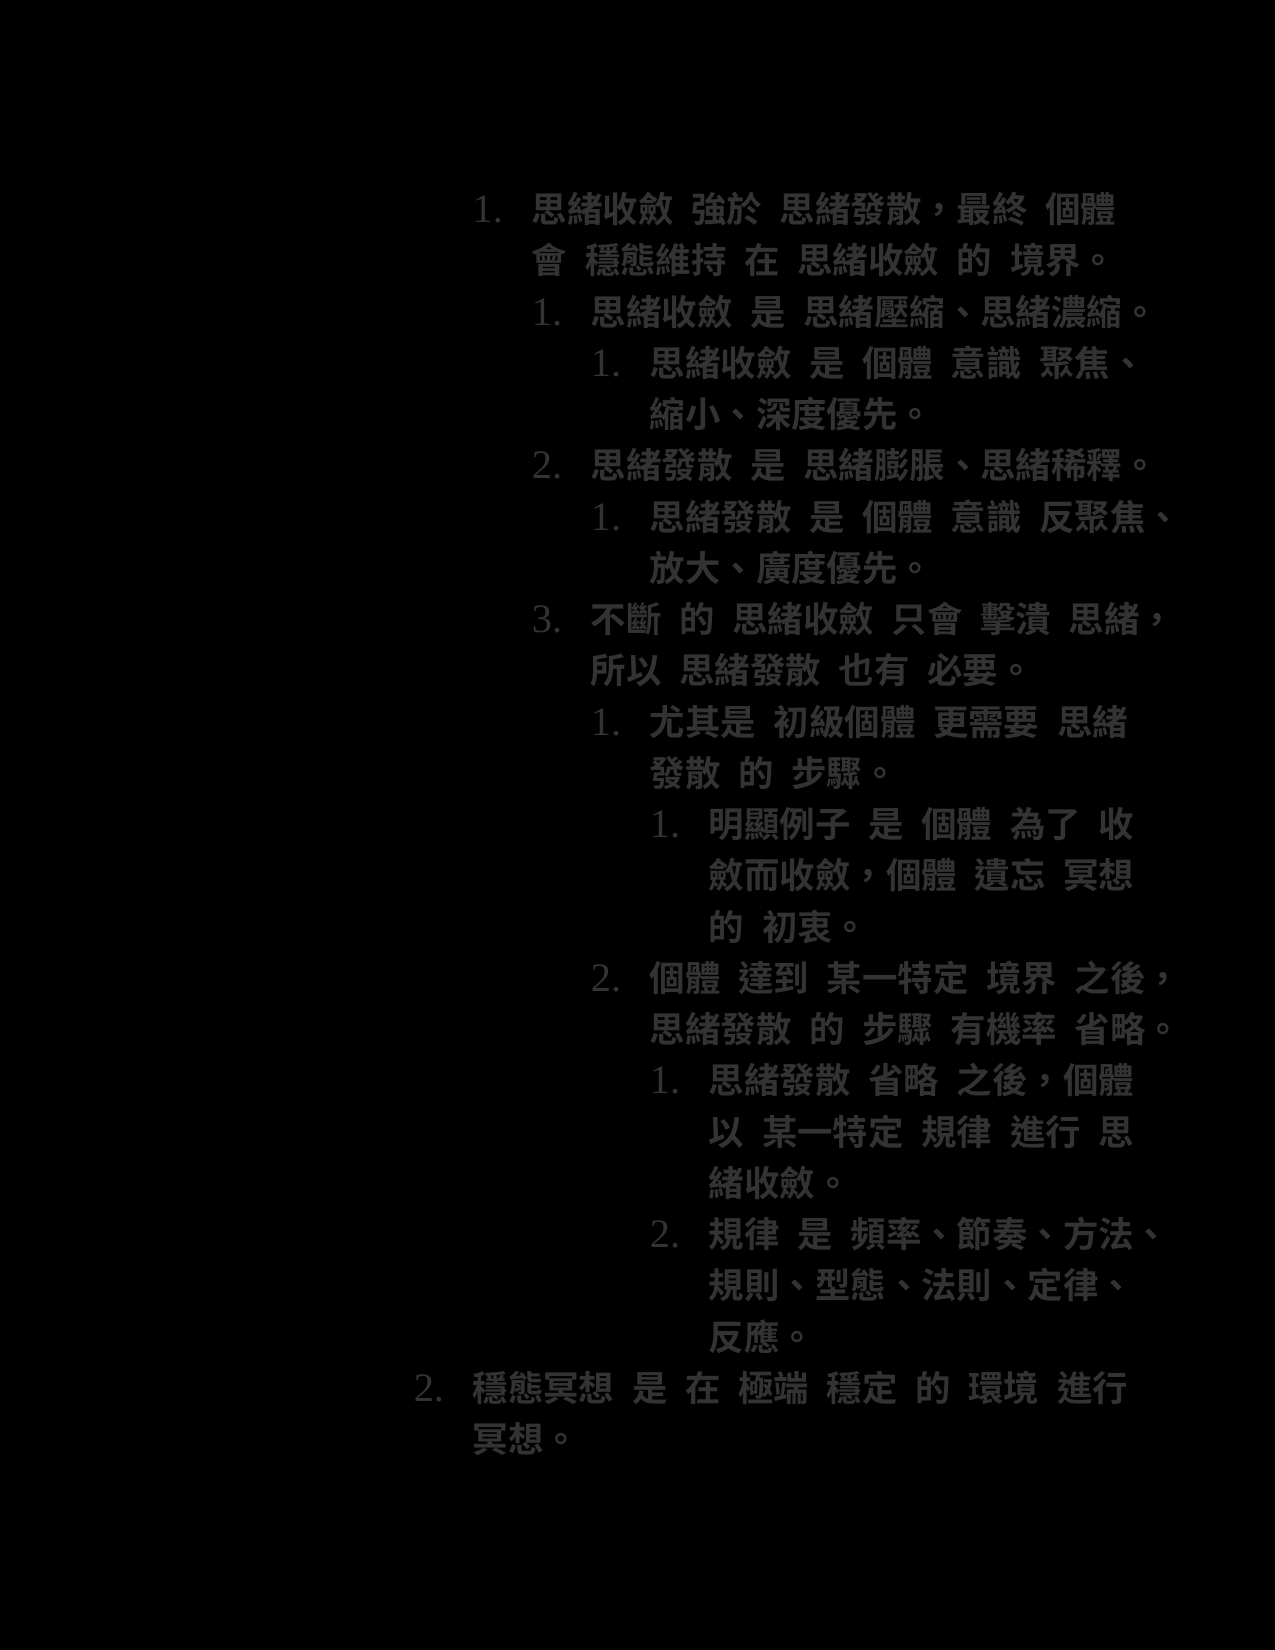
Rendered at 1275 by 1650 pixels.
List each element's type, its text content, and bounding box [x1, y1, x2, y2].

list 思緒收斂 是 思緒壓縮、思緒濃縮。 [532, 284, 1157, 335]
list 思緒發散 是 思緒膨脹、思緒稀釋。 [532, 438, 1157, 489]
list 不斷 的 思緒收斂 只會 擊潰 思緒，所以 思緒發散 也有 必要。 [532, 592, 1157, 694]
list 個體 達到 某一特定 境界 之後，思緒發散 的 步驟 有機率 省略。 [591, 950, 1157, 1053]
list 思緒發散 是 個體 意識 反聚焦、放大、廣度優先。 [591, 489, 1157, 592]
list 思緒收斂 是 個體 意識 聚焦、縮小、深度優先。 [591, 335, 1157, 438]
list 尤其是 初級個體 更需要 思緒發散 的 步驟。 [591, 694, 1157, 797]
list 思緒發散 省略 之後，個體 以 某一特定 規律 進行 思緒收斂。 [649, 1053, 1157, 1207]
list 明顯例子 是 個體 為了 收斂而收斂，個體 遺忘 冥想 的 初衷。 [649, 797, 1157, 950]
list 思緒收斂 強於 思緒發散，最終 個體 會 穩態維持 在 思緒收斂 的 境界。 [472, 182, 1157, 284]
list 穩態冥想 是 在 極端 穩定 的 環境 進行 冥想。 [413, 1360, 1157, 1463]
list 規律 是 頻率、節奏、方法、規則、型態、法則、定律、反應。 [649, 1207, 1157, 1360]
